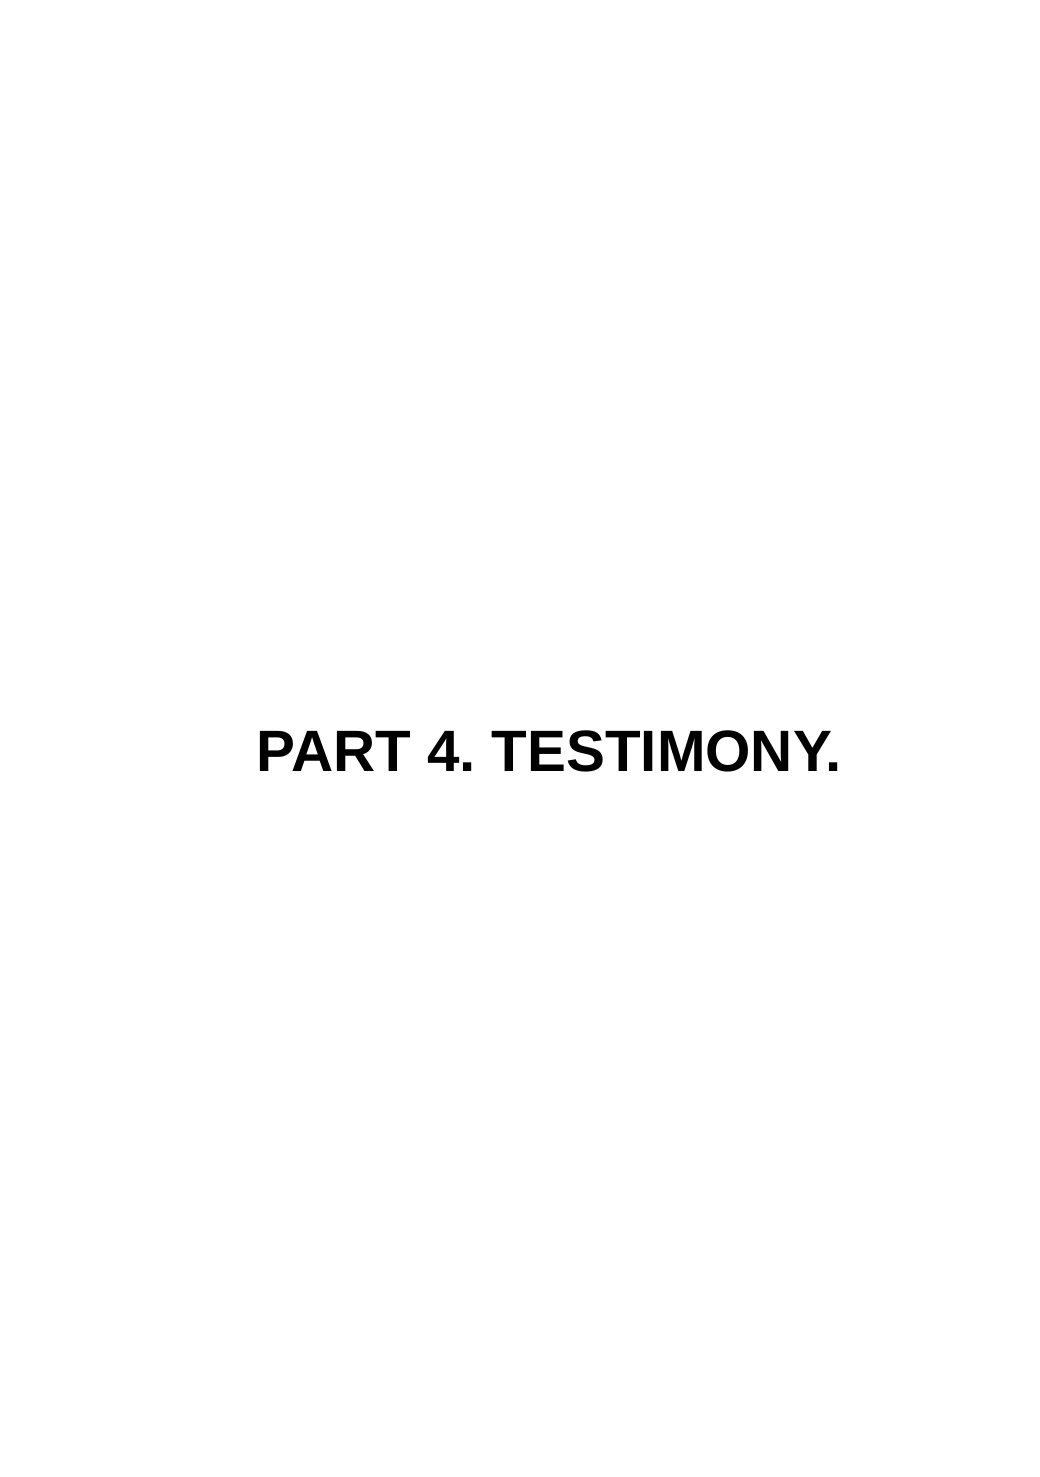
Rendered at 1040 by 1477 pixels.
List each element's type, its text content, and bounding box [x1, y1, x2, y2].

subtitle PART 4. TESTIMONY. [156, 717, 942, 784]
